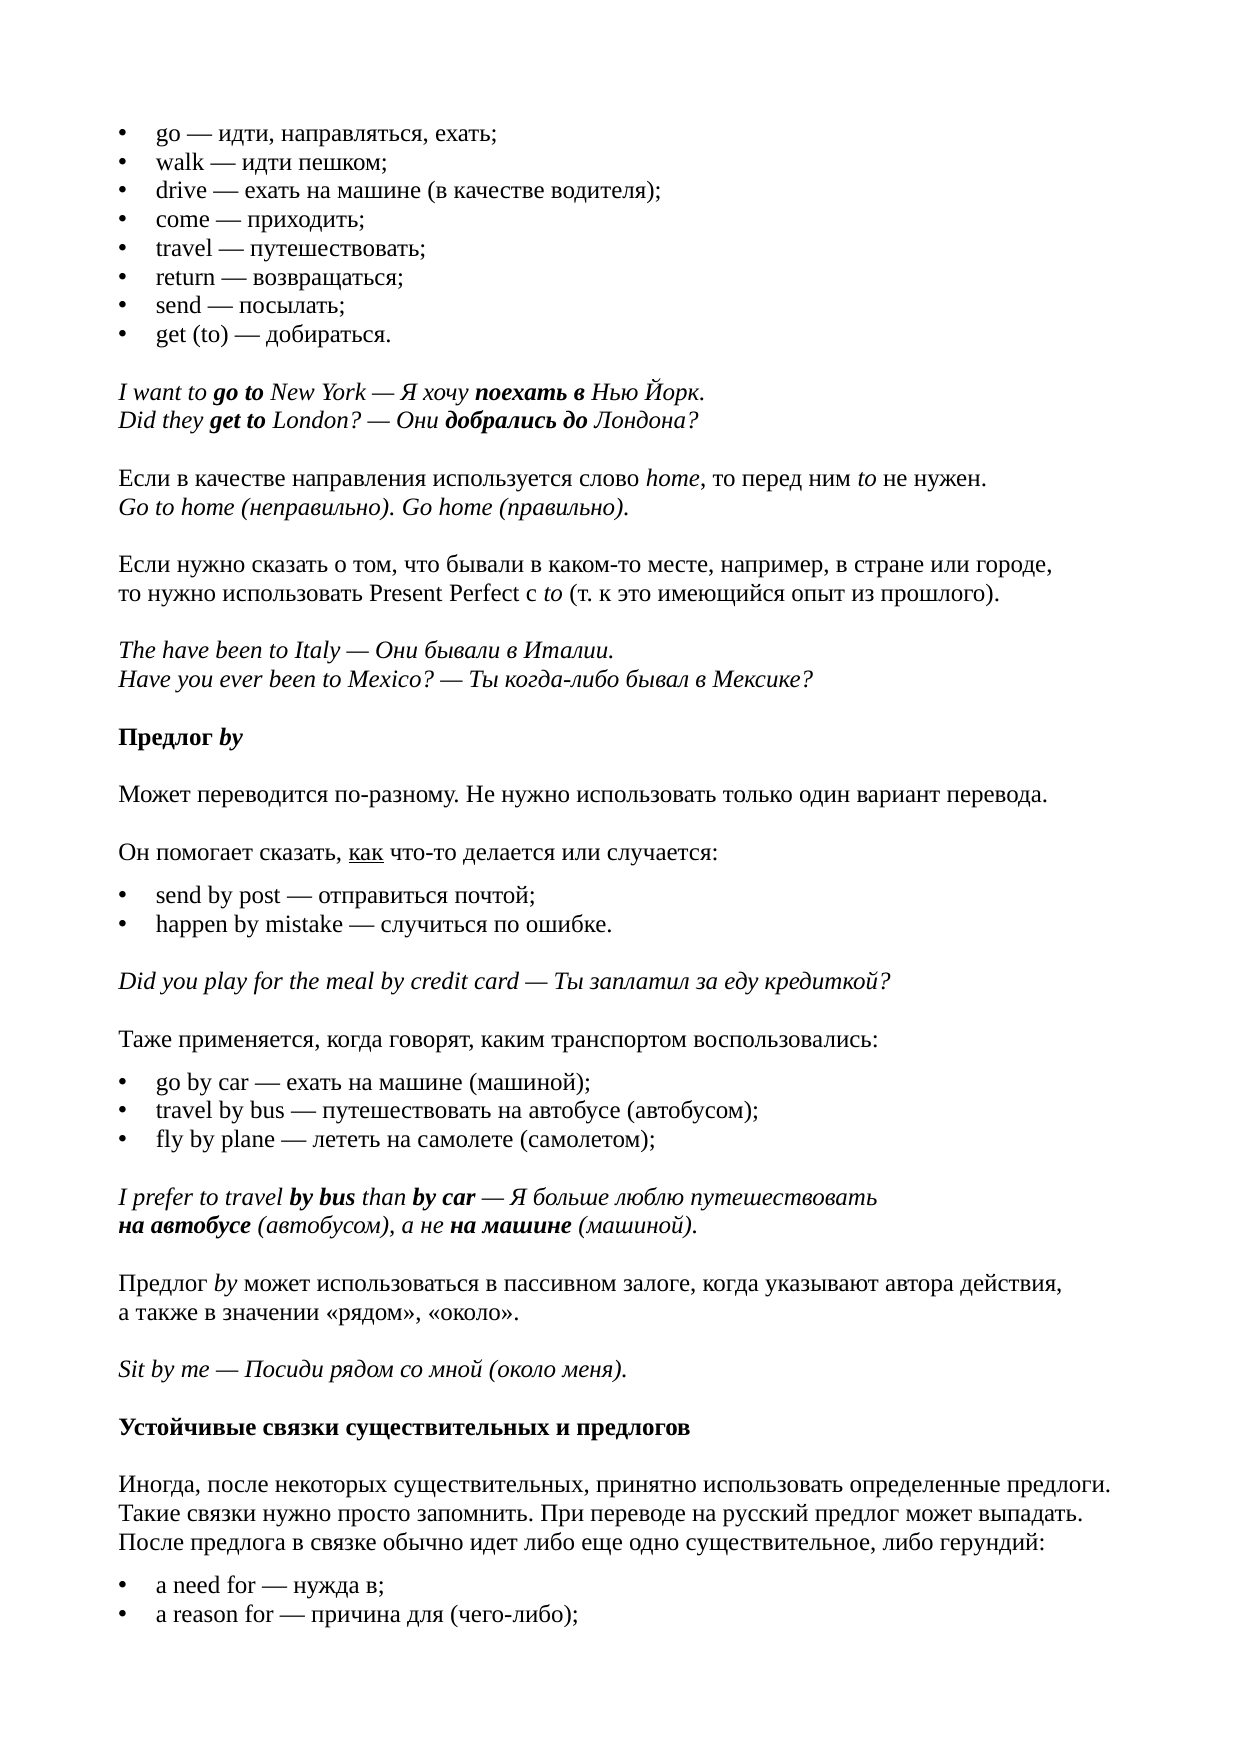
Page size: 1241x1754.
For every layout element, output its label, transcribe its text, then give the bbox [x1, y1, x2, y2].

text The have been to Italy — Они бывали в Италии. [118, 636, 1122, 664]
list go — идти, направляться, ехать; [118, 118, 1122, 147]
list come — приходить; [118, 204, 1122, 233]
text Если в качестве направления используется слово home, то перед ним to не нужен. [118, 463, 1122, 492]
text Did you play for the meal by credit card — Ты заплатил за еду кредиткой? [118, 966, 1122, 995]
list drive — ехать на машине (в качестве водителя); [118, 176, 1122, 204]
text Может переводится по-разному. Не нужно использовать только один вариант перевода. [118, 779, 1122, 808]
text Have you ever been to Mexico? — Ты когда-либо бывал в Мексике? [118, 664, 1122, 693]
list fly by plane — лететь на самолете (самолетом); [118, 1124, 1122, 1153]
text а также в значении «рядом», «около». [118, 1297, 1122, 1326]
text После предлога в связке обычно идет либо еще одно существительное, либо герундий: [118, 1527, 1122, 1556]
list go by car — ехать на машине (машиной); [118, 1067, 1122, 1096]
list a need for — нужда в; [118, 1570, 1122, 1599]
text Если нужно сказать о том, что бывали в каком-то месте, например, в стране или городе, [118, 549, 1122, 578]
list send by post — отправиться почтой; [118, 880, 1122, 909]
text Did they get to London? — Они добрались до Лондона? [118, 406, 1122, 434]
list walk — идти пешком; [118, 147, 1122, 176]
list travel by bus — путешествовать на автобусе (автобусом); [118, 1096, 1122, 1124]
text I prefer to travel by bus than by car — Я больше люблю путешествовать [118, 1182, 1122, 1211]
list travel — путешествовать; [118, 233, 1122, 262]
text Устойчивые связки существительных и предлогов [118, 1412, 1122, 1441]
list send — посылать; [118, 291, 1122, 319]
list happen by mistake — случиться по ошибке. [118, 909, 1122, 937]
text I want to go to New York — Я хочу поехать в Нью Йорк. [118, 377, 1122, 406]
text Предлог by [118, 722, 1122, 751]
list a reason for — причина для (чего-либо); [118, 1599, 1122, 1627]
text Go to home (неправильно). Go home (правильно). [118, 492, 1122, 521]
list return — возвращаться; [118, 262, 1122, 291]
text Таже применяется, когда говорят, каким транспортом воспользовались: [118, 1024, 1122, 1052]
text то нужно использовать Present Perfect с to (т. к это имеющийся опыт из прошлого). [118, 578, 1122, 607]
list get (to) — добираться. [118, 319, 1122, 348]
text Он помогает сказать, как что-то делается или случается: [118, 837, 1122, 866]
text Предлог by может использоваться в пассивном залоге, когда указывают автора действия, [118, 1268, 1122, 1297]
text Такие связки нужно просто запомнить. При переводе на русский предлог может выпадать. [118, 1498, 1122, 1527]
text на автобусе (автобусом), а не на машине (машиной). [118, 1211, 1122, 1239]
text Sit by me — Посиди рядом со мной (около меня). [118, 1354, 1122, 1383]
text Иногда, после некоторых существительных, принятно использовать определенные предлоги. [118, 1469, 1122, 1498]
